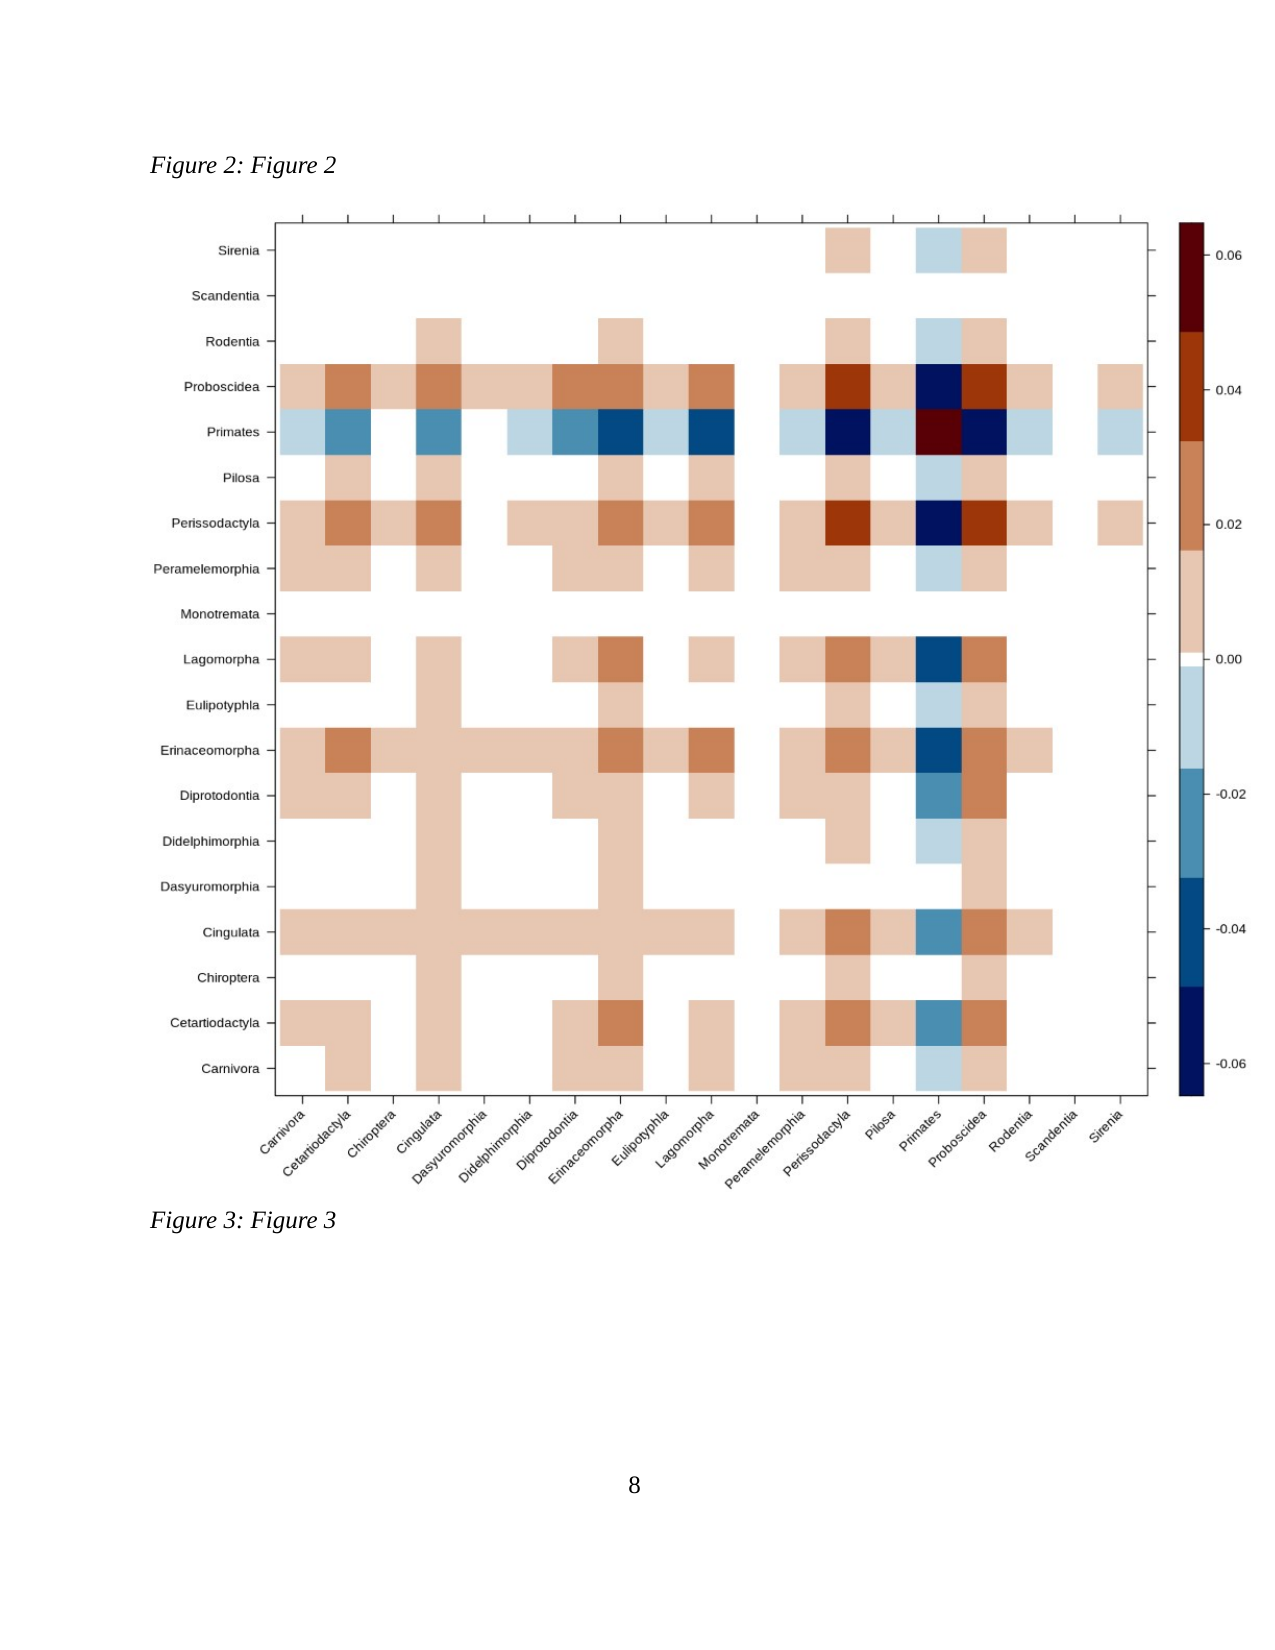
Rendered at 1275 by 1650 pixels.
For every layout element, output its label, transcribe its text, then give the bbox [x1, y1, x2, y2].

text Figure 3: Figure 3 [150, 1205, 1125, 1233]
picture [150, 191, 1260, 1193]
text Figure 2: Figure 2 [150, 150, 1125, 179]
